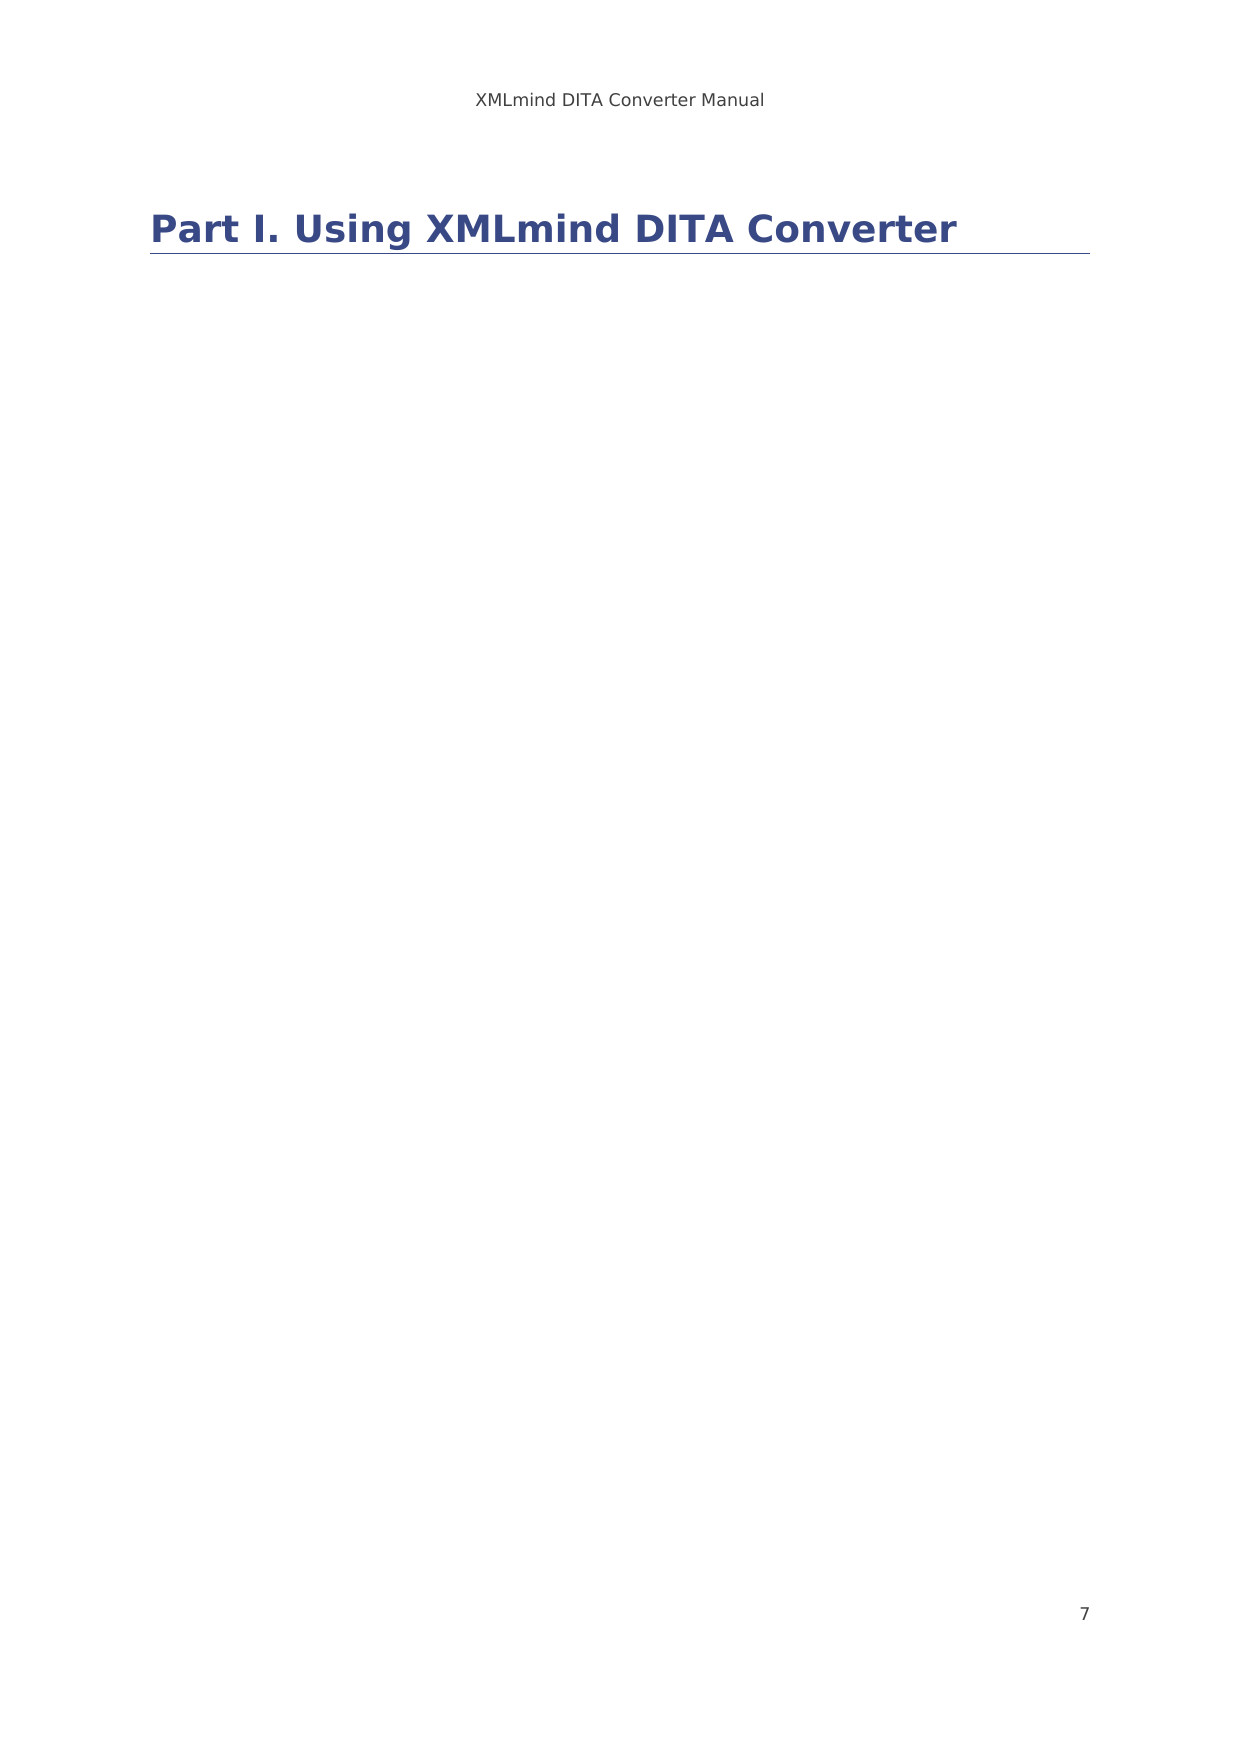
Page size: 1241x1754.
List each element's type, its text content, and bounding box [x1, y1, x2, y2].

subtitle Part I. Using XMLmind DITA Converter [150, 206, 1090, 253]
